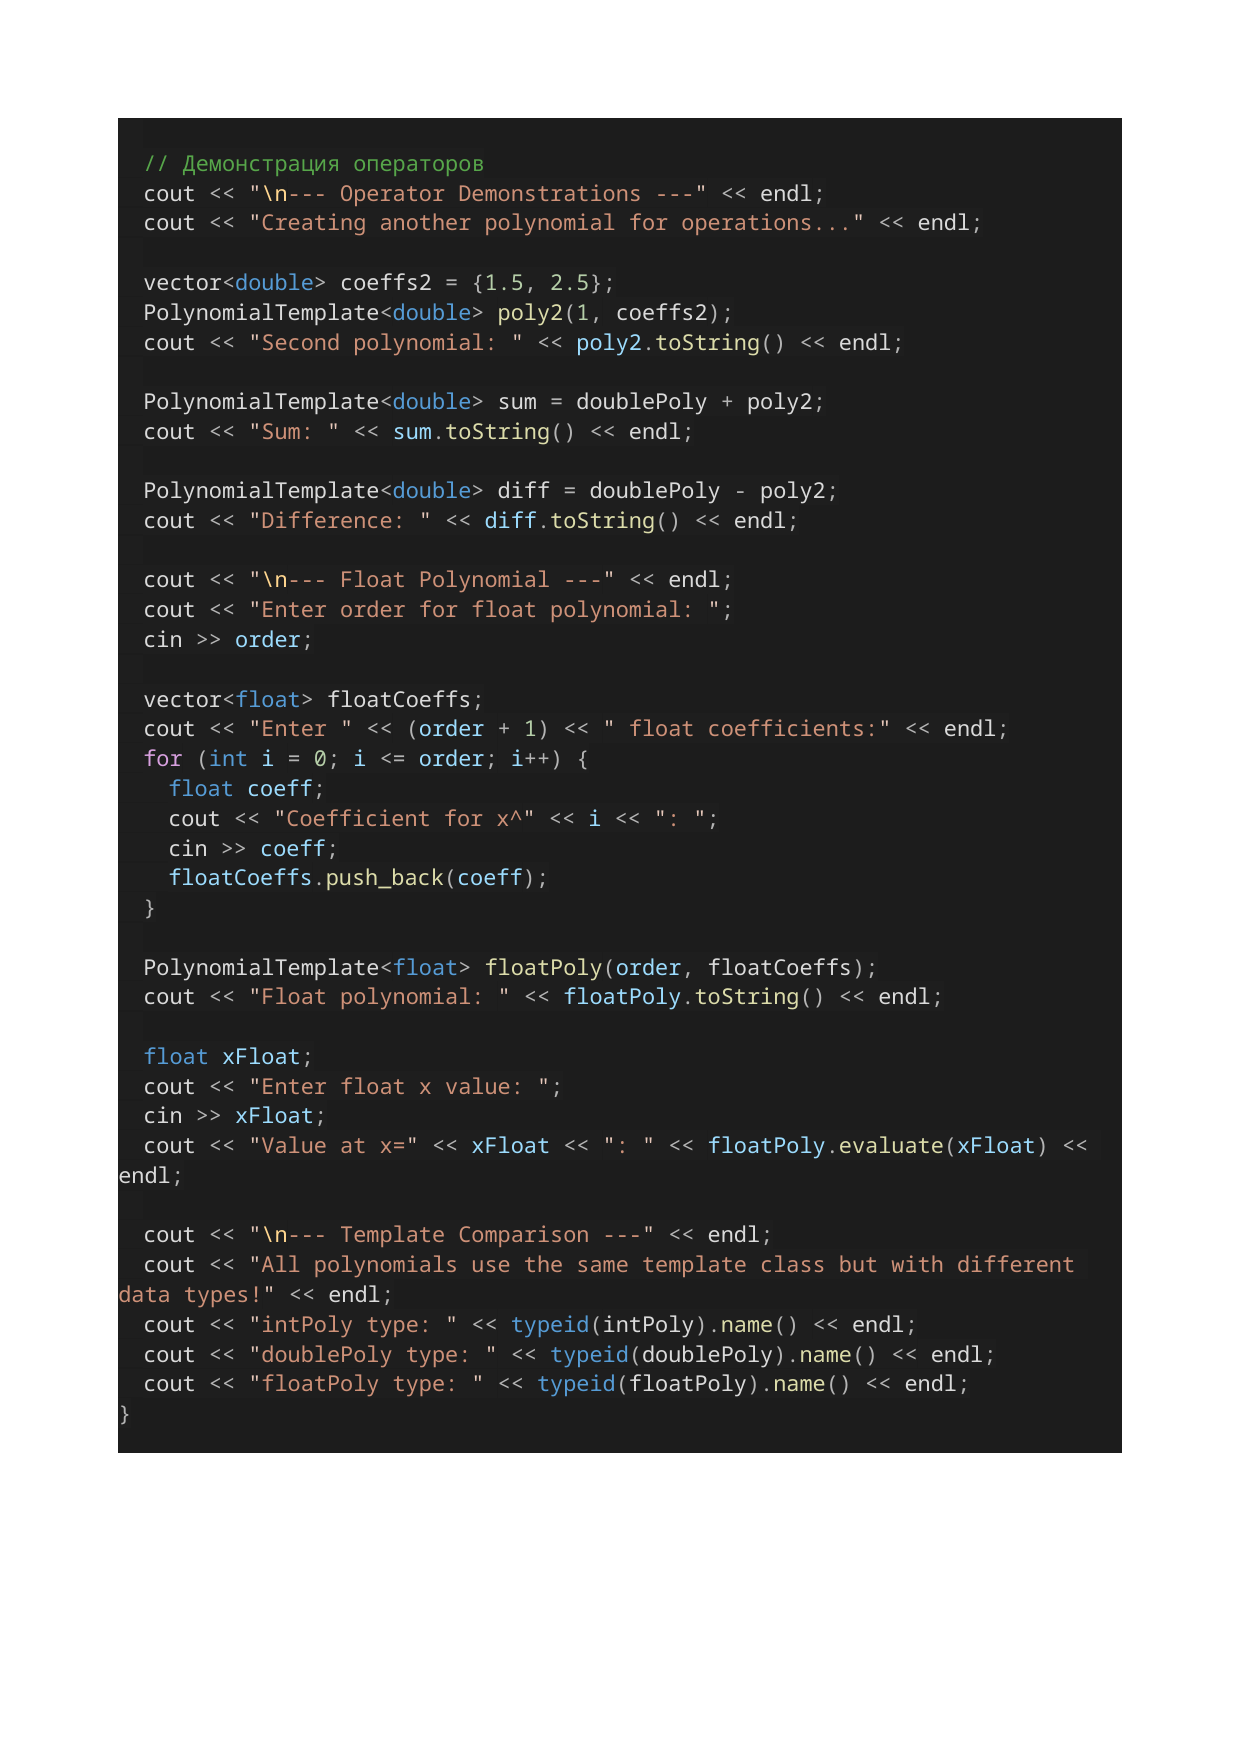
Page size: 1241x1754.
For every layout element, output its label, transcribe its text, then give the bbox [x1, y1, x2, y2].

table_header // Демонстрация операторов cout << "\n--- Operator Demonstrations ---" << endl; cout << "Creating another polynomial for operations..." << endl; vector<double> coeffs2 = {1.5, 2.5}; PolynomialTemplate<double> poly2(1, coeffs2); cout << "Second polynomial: " << poly2.toString() << endl; PolynomialTemplate<double> sum = doublePoly + poly2; cout << "Sum: " << sum.toString() << endl; PolynomialTemplate<double> diff = doublePoly - poly2; cout << "Difference: " << diff.toString() << endl; cout << "\n--- Float Polynomial ---" << endl; cout << "Enter order for float polynomial: "; cin >> order; vector<float> floatCoeffs; cout << "Enter " << (order + 1) << " float coefficients:" << endl; for (int i = 0; i <= order; i++) { float coeff; cout << "Coefficient for x^" << i << ": "; cin >> coeff; floatCoeffs.push_back(coeff); } PolynomialTemplate<float> floatPoly(order, floatCoeffs); cout << "Float polynomial: " << floatPoly.toString() << endl; float xFloat; cout << "Enter float x value: "; cin >> xFloat; cout << "Value at x=" << xFloat << ": " << floatPoly.evaluate(xFloat) << endl; cout << "\n--- Template Comparison ---" << endl; cout << "All polynomials use the same template class but with different data types!" << endl; cout << "intPoly type: " << typeid(intPoly).name() << endl; cout << "doublePoly type: " << typeid(doublePoly).name() << endl; cout << "floatPoly type: " << typeid(floatPoly).name() << endl; } [118, 118, 1122, 1453]
